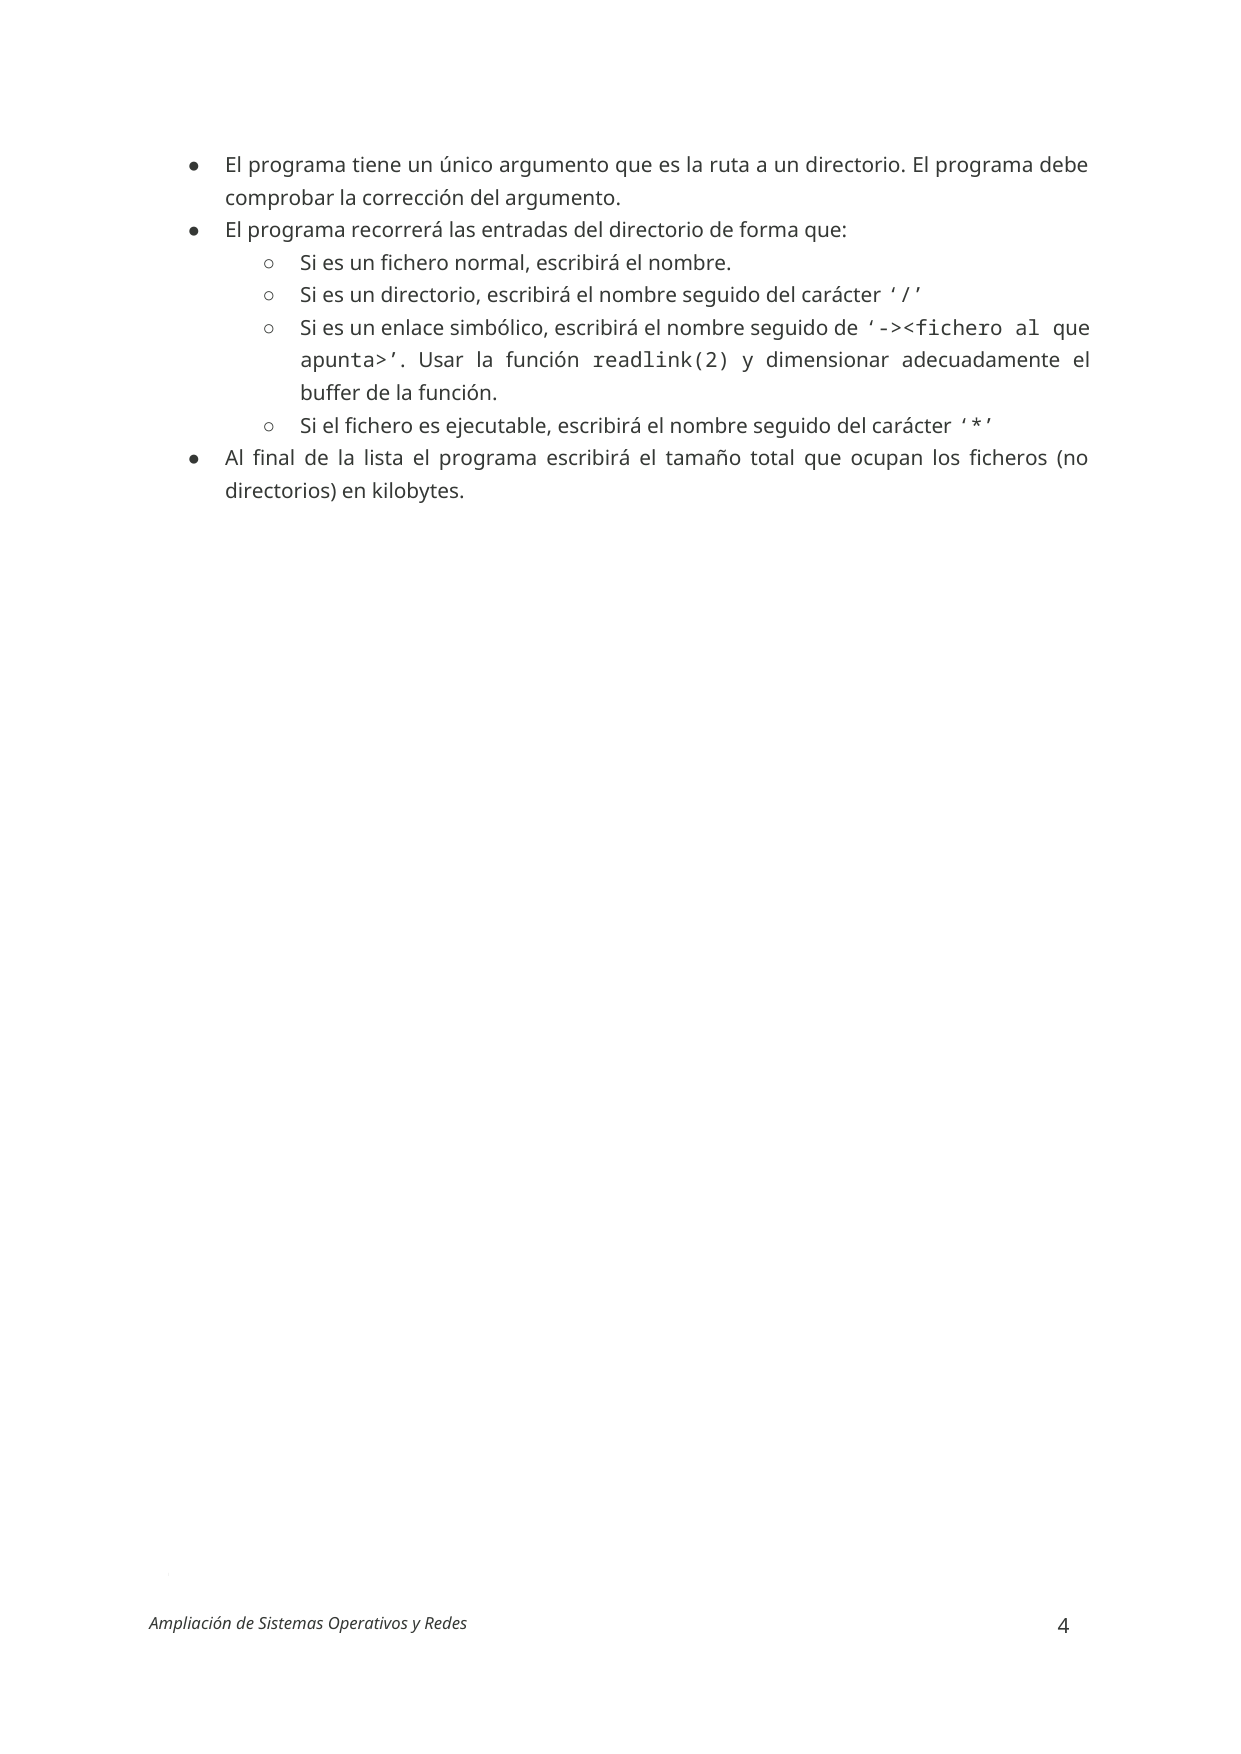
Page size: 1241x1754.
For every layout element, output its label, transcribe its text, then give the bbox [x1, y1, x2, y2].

list Si es un fichero normal, escribirá el nombre. [262, 248, 1090, 276]
list Si es un enlace simbólico, escribirá el nombre seguido de ‘-><fichero al que apunta>’. Usar la función readlink(2) y dimensionar adecuadamente el buffer de la función. [262, 313, 1090, 407]
list El programa recorrerá las entradas del directorio de forma que: [187, 215, 1090, 244]
list Si es un directorio, escribirá el nombre seguido del carácter ‘/’ [262, 280, 1090, 309]
list El programa tiene un único argumento que es la ruta a un directorio. El programa debe comprobar la corrección del argumento. [187, 150, 1090, 211]
list Al final de la lista el programa escribirá el tamaño total que ocupan los ficheros (no directorios) en kilobytes. [187, 443, 1090, 504]
list Si el fichero es ejecutable, escribirá el nombre seguido del carácter ‘*’ [262, 411, 1090, 439]
